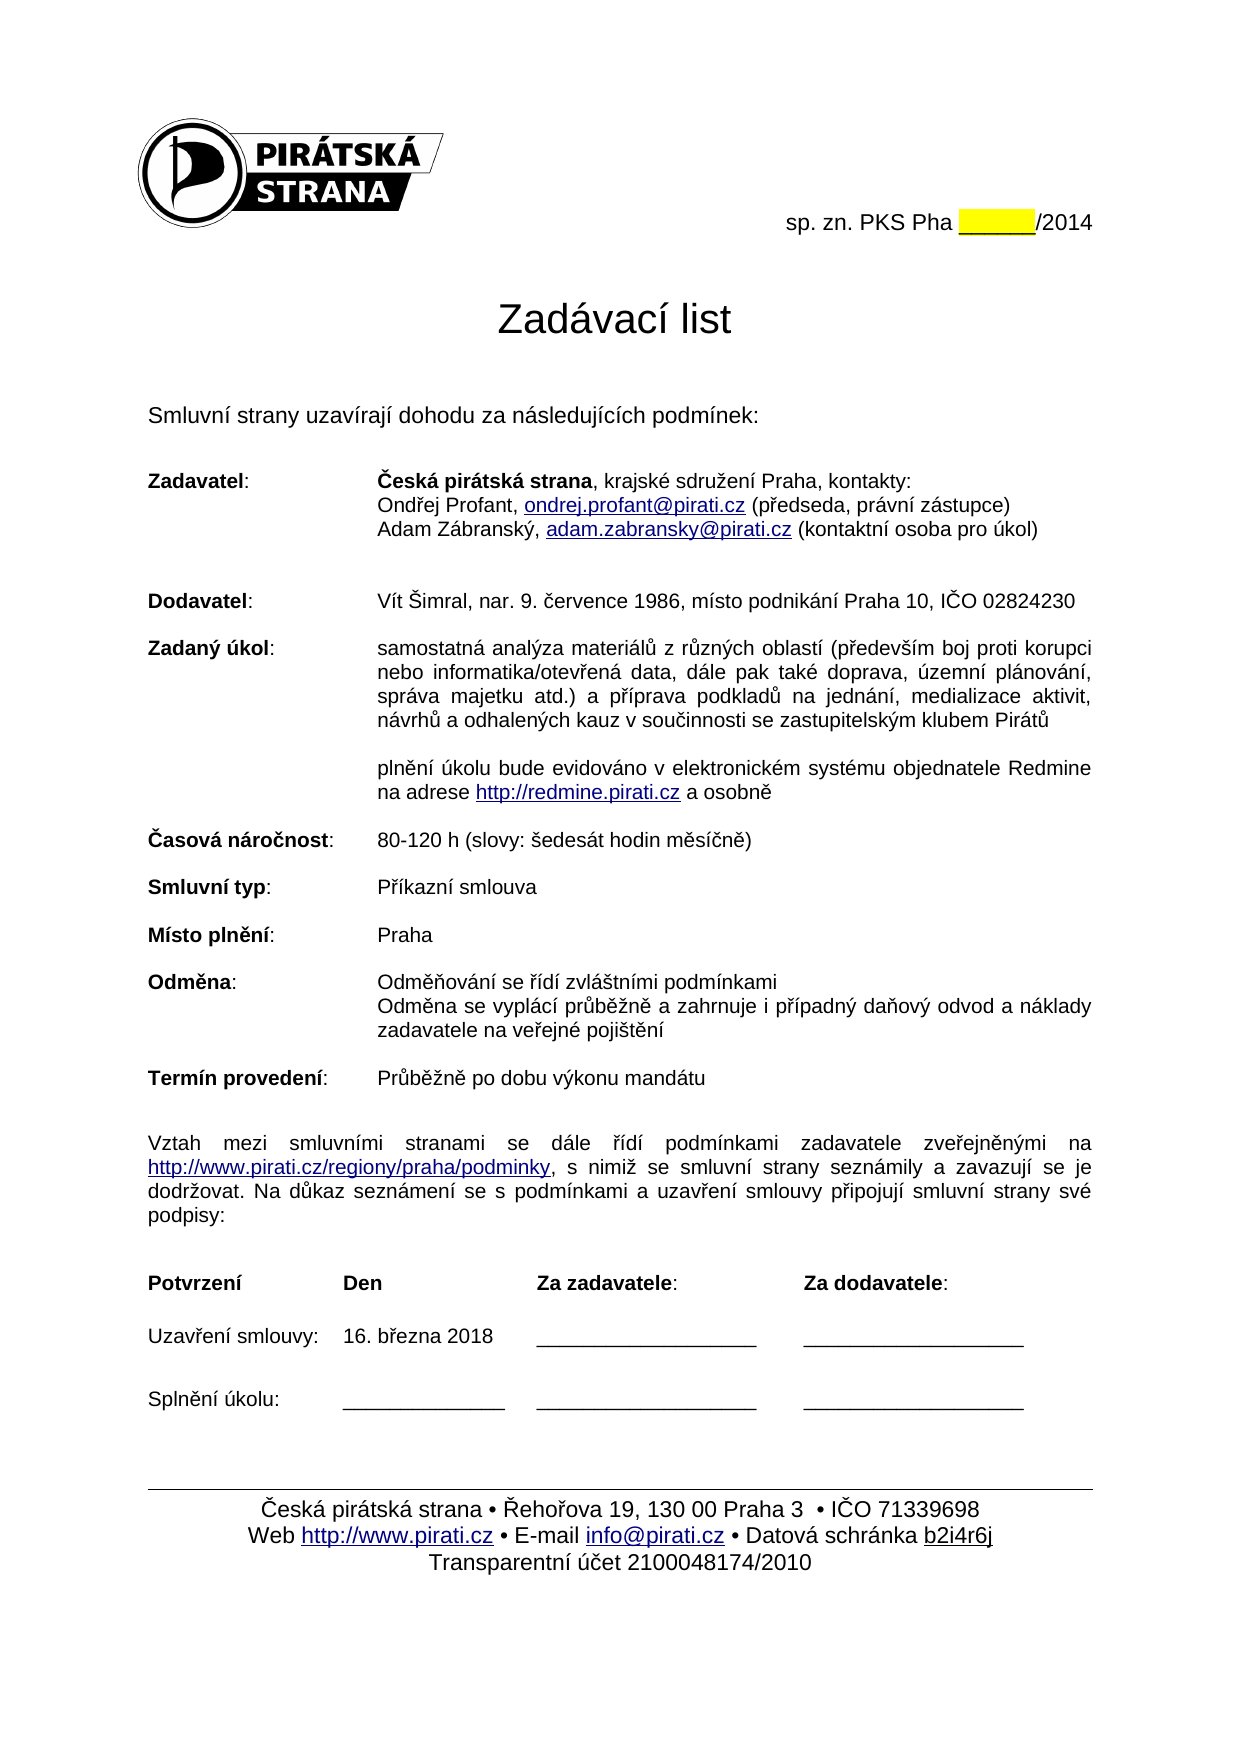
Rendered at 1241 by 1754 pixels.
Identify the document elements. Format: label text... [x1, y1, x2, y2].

picture [123, 103, 458, 242]
text Vztah mezi smluvními stranami se dále řídí podmínkami zadavatele zveřejněnými na http://www.pirati.cz/regiony/praha/podminky, s nimiž se smluvní strany seznámily a zavazují se je dodržovat. Na důkaz seznámení se s podmínkami a uzavření smlouvy připojují smluvní strany své podpisy: [148, 1131, 1093, 1226]
table_cell Smluvní typ: [148, 863, 377, 911]
table_cell Praha [377, 911, 1093, 958]
table_cell Průběžně po dobu výkonu mandátu [377, 1054, 1093, 1101]
table_cell Časová náročnost: [148, 816, 377, 863]
table_cell ___________________ [537, 1309, 804, 1372]
table_cell Příkazní smlouva [377, 863, 1093, 911]
table_cell samostatná analýza materiálů z různých oblastí (především boj proti korupci nebo informatika/otevřená data, dále pak také doprava, územní plánování, správa majetku atd.) a příprava podkladů na jednání, medializace aktivit, návrhů a odhalených kauz v součinnosti se zastupitelským klubem Pirátů plnění úkolu bude evidováno v elektronickém systému objednatele Redmine na adrese http://redmine.pirati.cz a osobně [377, 624, 1093, 816]
table_header Česká pirátská strana, krajské sdružení Praha, kontakty: Ondřej Profant, ondrej.profant@pirati.cz (předseda, právní zástupce) Adam Zábranský, adam.zabransky@pirati.cz (kontaktní osoba pro úkol) [377, 458, 1093, 577]
table_header Potvrzení [148, 1256, 343, 1309]
table_cell 80-120 h (slovy: šedesát hodin měsíčně) [377, 816, 1093, 863]
table_cell 16. března 2018 [343, 1309, 537, 1372]
table_cell Termín provedení: [148, 1054, 377, 1101]
text Smluvní strany uzavírají dohodu za následujících podmínek: [148, 402, 1093, 428]
table_cell Zadaný úkol: [148, 624, 377, 816]
table_cell Odměňování se řídí zvláštními podmínkami Odměna se vyplácí průběžně a zahrnuje i případný daňový odvod a náklady zadavatele na veřejné pojištění [377, 958, 1093, 1053]
table_cell ______________ [343, 1372, 537, 1435]
table_header Za zadavatele: [537, 1256, 804, 1309]
table_cell ___________________ [804, 1309, 1093, 1372]
table_cell ___________________ [537, 1372, 804, 1435]
table_cell Uzavření smlouvy: [148, 1309, 343, 1372]
table_cell Vít Šimral, nar. 9. července 1986, místo podnikání Praha 10, IČO 02824230 [377, 577, 1093, 624]
table_cell ___________________ [804, 1372, 1093, 1435]
table_cell Splnění úkolu: [148, 1372, 343, 1435]
table_header Za dodavatele: [804, 1256, 1093, 1309]
table_cell Odměna: [148, 958, 377, 1053]
table_header Zadavatel: [148, 458, 377, 577]
text sp. zn. PKS Pha ______/2014 [458, 209, 1093, 236]
table_header Den [343, 1256, 537, 1309]
table_cell Dodavatel: [148, 577, 377, 624]
table_cell Místo plnění: [148, 911, 377, 958]
subtitle Zadávací list [148, 295, 1093, 343]
